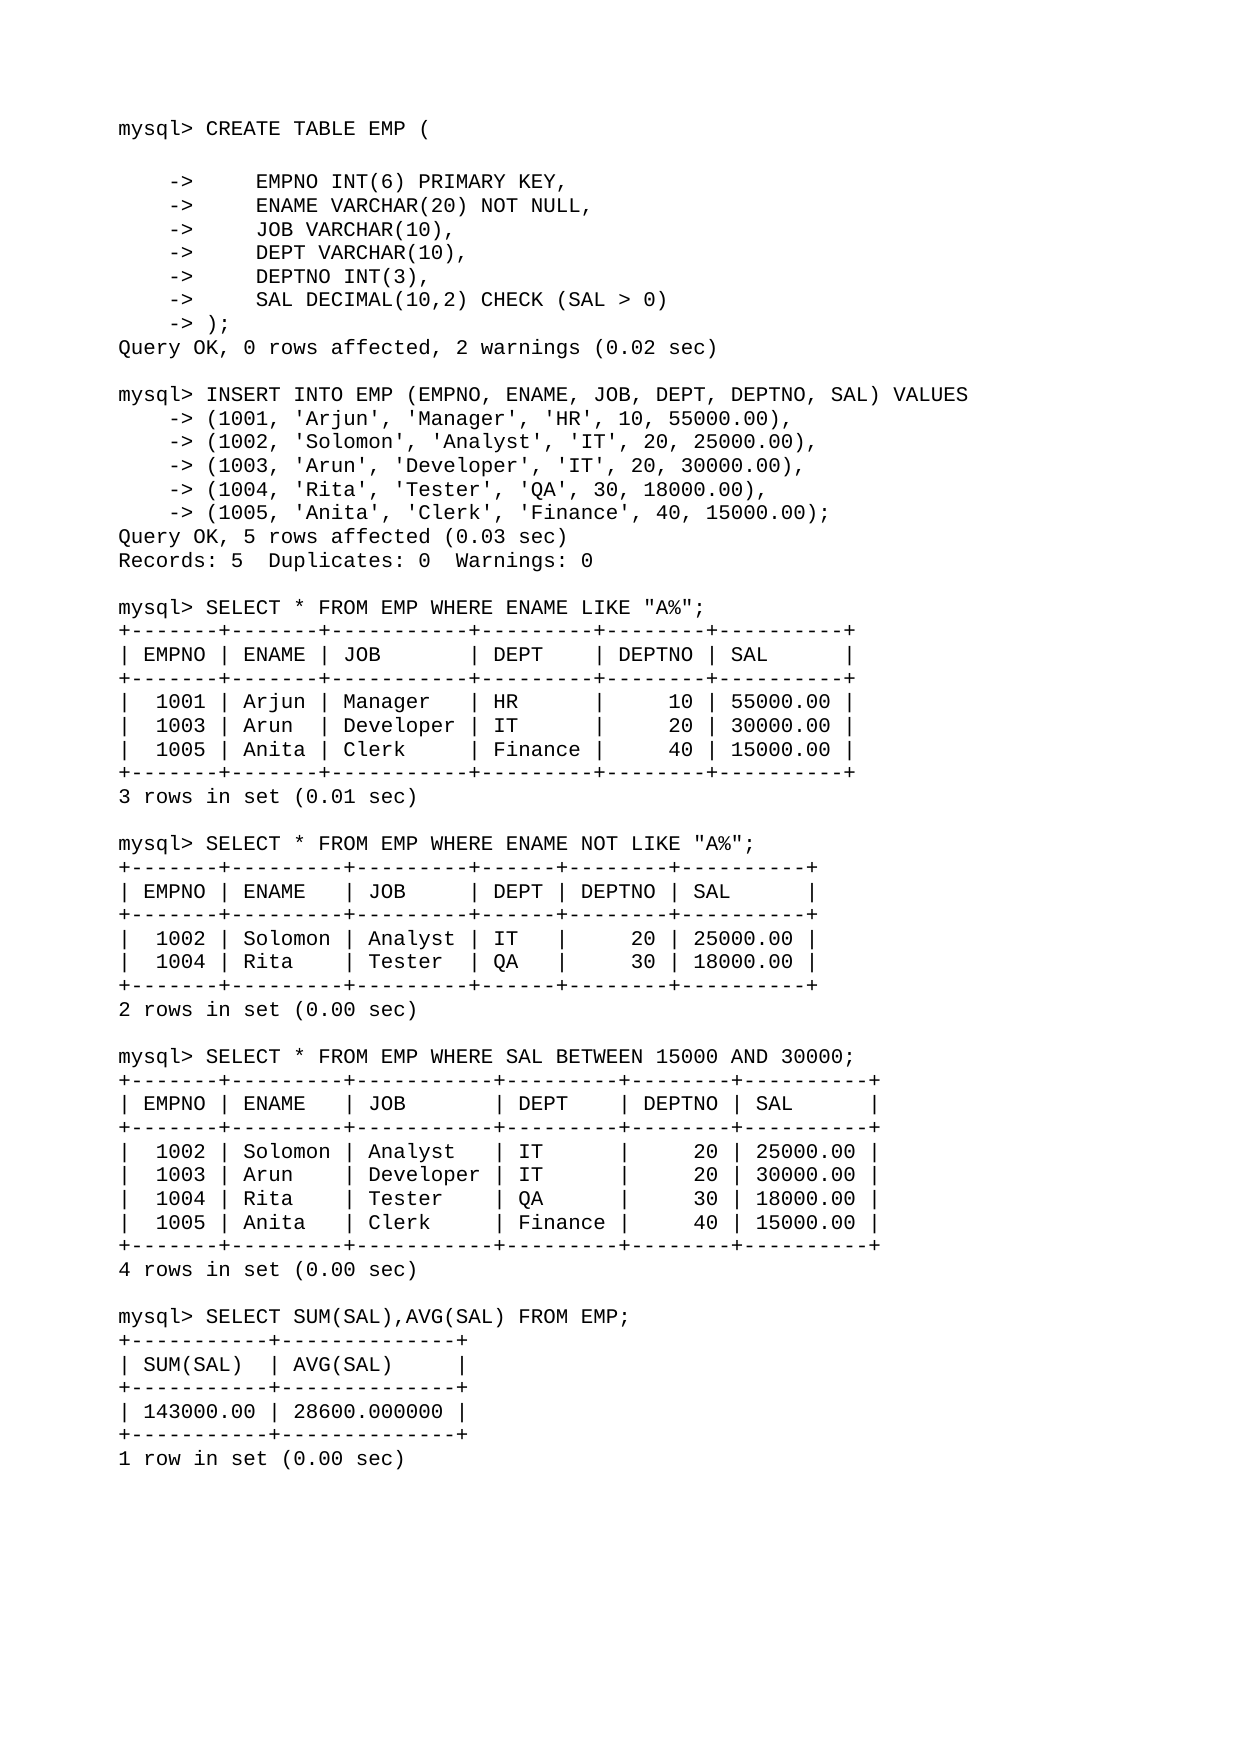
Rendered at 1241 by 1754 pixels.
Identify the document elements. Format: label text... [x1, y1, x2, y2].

text +-------+---------+-----------+---------+--------+----------+ [118, 1070, 1122, 1093]
text -> ENAME VARCHAR(20) NOT NULL, [118, 195, 1122, 218]
text +-------+-------+-----------+---------+--------+----------+ [118, 762, 1122, 786]
text | EMPNO | ENAME | JOB | DEPT | DEPTNO | SAL | [118, 881, 1122, 904]
text -> EMPNO INT(6) PRIMARY KEY, [118, 171, 1122, 195]
text -> DEPT VARCHAR(10), [118, 242, 1122, 266]
text Query OK, 5 rows affected (0.03 sec) [118, 526, 1122, 549]
text | SUM(SAL) | AVG(SAL) | [118, 1353, 1122, 1377]
text +-------+---------+-----------+---------+--------+----------+ [118, 1117, 1122, 1141]
text mysql> SELECT * FROM EMP WHERE ENAME LIKE "A%"; [118, 597, 1122, 621]
text | 143000.00 | 28600.000000 | [118, 1401, 1122, 1424]
text +-----------+--------------+ [118, 1330, 1122, 1353]
text +-------+---------+-----------+---------+--------+----------+ [118, 1235, 1122, 1259]
text -> DEPTNO INT(3), [118, 266, 1122, 289]
text 3 rows in set (0.01 sec) [118, 786, 1122, 810]
text | EMPNO | ENAME | JOB | DEPT | DEPTNO | SAL | [118, 1093, 1122, 1117]
text 1 row in set (0.00 sec) [118, 1448, 1122, 1472]
text +-------+---------+---------+------+--------+----------+ [118, 904, 1122, 928]
text mysql> CREATE TABLE EMP ( [118, 118, 1122, 142]
text mysql> SELECT SUM(SAL),AVG(SAL) FROM EMP; [118, 1306, 1122, 1330]
text +-----------+--------------+ [118, 1377, 1122, 1401]
text | 1004 | Rita | Tester | QA | 30 | 18000.00 | [118, 952, 1122, 975]
text -> (1004, 'Rita', 'Tester', 'QA', 30, 18000.00), [118, 479, 1122, 502]
text -> (1003, 'Arun', 'Developer', 'IT', 20, 30000.00), [118, 455, 1122, 479]
text | 1002 | Solomon | Analyst | IT | 20 | 25000.00 | [118, 1141, 1122, 1164]
text +-------+-------+-----------+---------+--------+----------+ [118, 621, 1122, 644]
text -> SAL DECIMAL(10,2) CHECK (SAL > 0) [118, 289, 1122, 313]
text -> ); [118, 313, 1122, 337]
text | 1003 | Arun | Developer | IT | 20 | 30000.00 | [118, 715, 1122, 739]
text | 1005 | Anita | Clerk | Finance | 40 | 15000.00 | [118, 1212, 1122, 1235]
text -> JOB VARCHAR(10), [118, 218, 1122, 242]
text +-------+-------+-----------+---------+--------+----------+ [118, 668, 1122, 691]
text | 1005 | Anita | Clerk | Finance | 40 | 15000.00 | [118, 739, 1122, 762]
text +-----------+--------------+ [118, 1424, 1122, 1448]
text mysql> SELECT * FROM EMP WHERE SAL BETWEEN 15000 AND 30000; [118, 1046, 1122, 1070]
text 4 rows in set (0.00 sec) [118, 1259, 1122, 1283]
text -> (1001, 'Arjun', 'Manager', 'HR', 10, 55000.00), [118, 408, 1122, 431]
text Records: 5 Duplicates: 0 Warnings: 0 [118, 549, 1122, 573]
text -> (1005, 'Anita', 'Clerk', 'Finance', 40, 15000.00); [118, 502, 1122, 526]
text +-------+---------+---------+------+--------+----------+ [118, 975, 1122, 999]
text | 1002 | Solomon | Analyst | IT | 20 | 25000.00 | [118, 928, 1122, 952]
text 2 rows in set (0.00 sec) [118, 999, 1122, 1022]
text | EMPNO | ENAME | JOB | DEPT | DEPTNO | SAL | [118, 644, 1122, 668]
text | 1001 | Arjun | Manager | HR | 10 | 55000.00 | [118, 691, 1122, 715]
text | 1004 | Rita | Tester | QA | 30 | 18000.00 | [118, 1188, 1122, 1212]
text -> (1002, 'Solomon', 'Analyst', 'IT', 20, 25000.00), [118, 431, 1122, 455]
text +-------+---------+---------+------+--------+----------+ [118, 857, 1122, 881]
text mysql> SELECT * FROM EMP WHERE ENAME NOT LIKE "A%"; [118, 833, 1122, 857]
text | 1003 | Arun | Developer | IT | 20 | 30000.00 | [118, 1164, 1122, 1188]
text Query OK, 0 rows affected, 2 warnings (0.02 sec) [118, 337, 1122, 360]
text mysql> INSERT INTO EMP (EMPNO, ENAME, JOB, DEPT, DEPTNO, SAL) VALUES [118, 384, 1122, 408]
